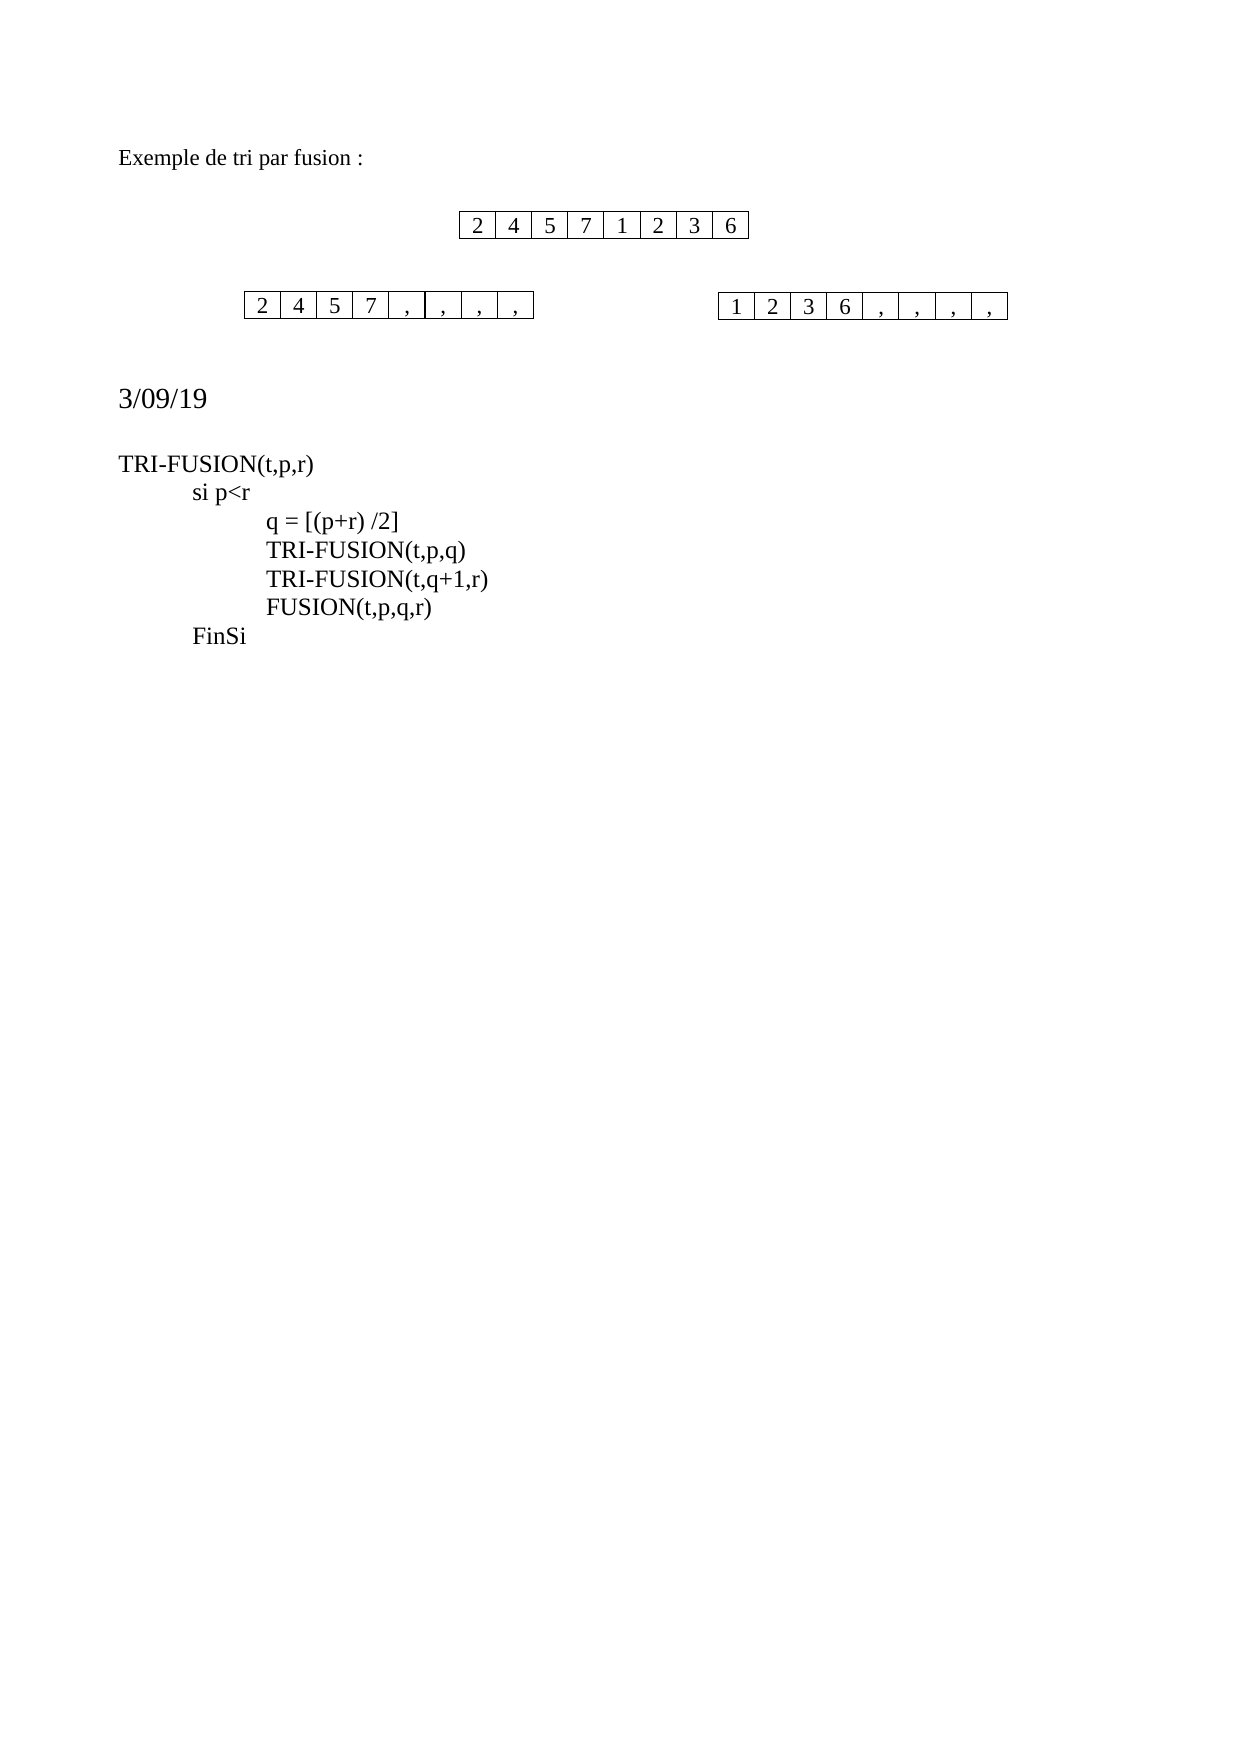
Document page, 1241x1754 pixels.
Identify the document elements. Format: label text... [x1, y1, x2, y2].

table_header 4 [496, 212, 531, 238]
table_header 4 [281, 292, 316, 318]
table_header 6 [713, 212, 748, 238]
table_header , [899, 293, 935, 319]
table_header 2 [460, 212, 495, 238]
table_header , [389, 292, 424, 318]
text TRI-FUSION(t,p,q) [118, 535, 1122, 564]
table_header 5 [317, 292, 352, 318]
table_header 6 [827, 293, 862, 319]
table_header , [863, 293, 898, 319]
text si p<r [118, 477, 1122, 506]
table_header 3 [791, 293, 826, 319]
table_header 1 [719, 293, 754, 319]
text Exemple de tri par fusion : [118, 144, 1122, 171]
table_header 7 [568, 212, 603, 238]
text TRI-FUSION(t,q+1,r) [118, 564, 1122, 592]
text q = [(p+r) /2] [118, 506, 1122, 535]
table_header 2 [755, 293, 790, 319]
table_header 2 [641, 212, 676, 238]
text FinSi [118, 621, 1122, 650]
table_header , [972, 293, 1007, 319]
table_header , [462, 292, 497, 318]
table_header , [426, 292, 461, 318]
table_header 2 [245, 292, 280, 318]
table_header 1 [604, 212, 640, 238]
table_header , [936, 293, 971, 319]
table_header 7 [353, 292, 388, 318]
table_header 5 [532, 212, 567, 238]
text TRI-FUSION(t,p,r) [118, 449, 1122, 477]
text 3/09/19 [118, 382, 1122, 415]
text FUSION(t,p,q,r) [118, 592, 1122, 621]
table_header 3 [677, 212, 712, 238]
table_header , [498, 292, 533, 318]
